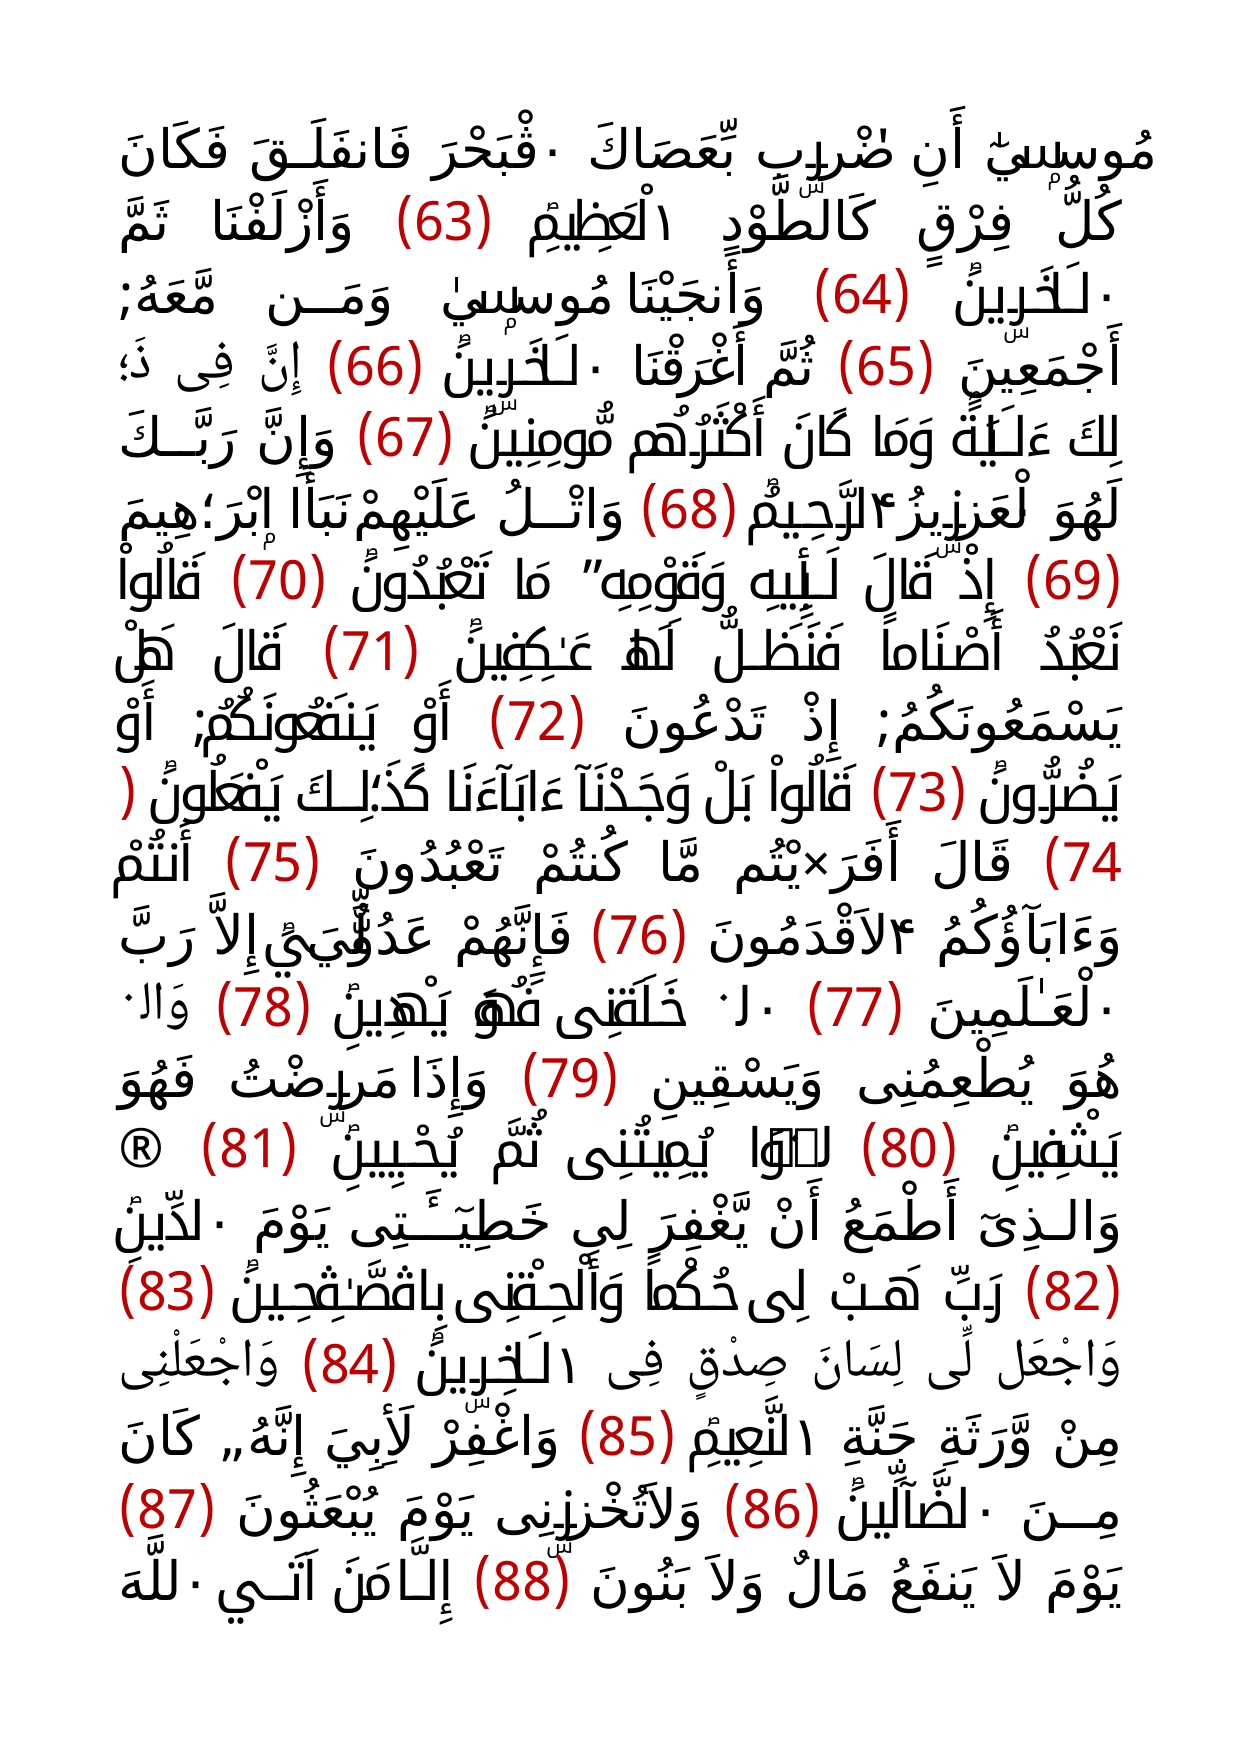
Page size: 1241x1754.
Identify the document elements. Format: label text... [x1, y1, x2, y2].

text بِسْمِ ۱للَّهِ ۱لرَّحْمَـٰنِ ۱لرَّحِيمِ ¥ طَسِٓم؋ّٓؐ تِلْكَ ءَايَـٰتُ ۴لْكِتَـٰبِ ۱لْمُبِيـنِؐ (1) لَعَلَّــكَ بَـٰخِعٌ نَّفْسَــكَ أَلاَّ يَكُونُواْ مُومِنِينَؐ (2) إِن نَّشَأْ نُنَزّۣلْ عَلَيْهِم مِّــنَ ۰لسَّمَآءِ -ايَةً فَظَلَّــتَ اَعْنَـٰقُهُمْ لَهَا خَـٰضِعِينَؐ (3) وَمَا يَاتِيهِم مِّــن ذِكْرٍ مِّــنَ ۰لرَّحْمَـٰــنۣ مُحْدَثٖ اِلاَّ كَانُواْ عَنْهُ مُعْرۣضِينَؐ (4) فَقَدْ كَذَّبُواْ فَسَيَاتِيهِمُ; أَنۢبَـٰٓؤُاْ مَا كَانُواْ بِهِ” يَسْتَهْزۣءُونَؐ (5) أَوَلَمْ يَرَوۣاْ اِلَــي ۰لاَرْضِ كَمَ اَنۢبَتْنَا فِيهَا مِــن كُلِّ زَوْجٍ كَرۣيمٖؐ (6) اِنَّ فِى ذَ؛لِكَ ءَلاَيَةًؐ وَمَا كَانَ أَكْثَرُهُم مُّومِنِينَؐ (7) وَإِنَّ رَبَّكَ لَهُوَ ۰لْعَزۣيزُ ۴لرَّحِيمُؐ (8) وَإِذْ نَادۭيٰ رَبُّــكَ مُوسۭيٰٓ أَنِ 'يــتِ ۱لْقَوْمَ ۰لظَّـٰلِمِينَ (9) قَوْمَ فِرْعَوْنَؐ أَلاَ يَتَّقُونَؐ (10) قَالَ رَبِّ إِنِّيَ أَخَافُ أَنْ يُّكَذِّبُونِ (11) وَيَضِيقُ صَدْرۣى وَلاَ يَنطَلِقُ لِسَانِى فَأَرْسِلِ اِلَيٰ هَـٰرُونَ (12) وَلَهُمْ عَلَــيَّ ذَنۢبٌ فَأَخَافُ أَنْ يَّقْتُلُونِؐ (13) قَالَ كَلؐاَّ فَاذْهَبَا بِـَٔايَـٰتِنَآ إِنَّا مَعَكُم مُّسْتَمِعُونَؐ (14) فَاتِيَا فِرْعَوْنَ فَقُولآَ إِنَّا رَسُولُ رَبِّ ۱لْعَـٰلَمِينَ (15) أَنَ اَرْسِــلْ مَعَنَا بَنِىٓ إِسْرَآءِيــلَؐ (16) قَالَ أَلَمْ نُرَبِّكَ فِينَا وَلِيداً وَلَبِثْتَ فِينَا مِــنْ عُمُرۣكككَ سِنِينَ (17) وَفَعَلْتَ فَعْلَتَكَ ۰لتِى فَعَلْتَ وَأَنتَ مِــنَ ۰لْكۭـٰفِـرۣينَؐ (18) قَالَ فَعَلْتُهَآ إِذاً وَأَنَا مِــنَ ۰لضَّآلِّينَؐ (19) فَفَرَرْتُ مِنكُمْ لَمَّا خِفْتُكُمْ فَوَهَبَ لِى رَبِّى حُكْماً وَجَعَلَنِى مِــنَ ۰لْمُرْسَلِينَؐ (20) وَتِلْــكَ نِعْمَةٌ تَمُنُّهَا عَلَيَّ أَنْ عَبَّدتَّ بَنِىٓ إِسْرَآءِيــلَؐ (21) قَالَ فِرْعَوْنُ وَمَا رَبُّ ۴لْعَـٰلَمِينَؐ (22) قَالَ رَبُّ ۴لسَّمَـٰوَ؛تِ وَالاَرْضِ وَمَا بَيْنَهُمَآ إِن كُنتُم مُّوقِنِينَؐ (23) ® قَالَ لِمَنْ حَوْلَهُ; أَلاَ تَسْتَمِعُونَؐ (24) قَالَ رَبُّكُمْ وَرَبُّ ءَابَآئِكُمُ ۴لاَوَّلِينَؐ (25) قَالَ إِنَّ رَسُولَكُمُ ۴ﻟـذِىٓ ٱُرْسِلَ إِلَيْكُمْ ڤَمَجْنُونٌؐ (26) قَالَ رَبُّ ۴لْمَشْرۣقِ وَالْمَغْرۣبِ وَمَا بَيْنَهُمَآ إِن كُنتُمْ تَعْقِلُونَؐ (27) قَالَ لَـئِنِ 'تَّخَذتَّ إِچَهاٗ غَيْرۣى لَأَجْعَلَنَّــكَ مِنَ ۰ڤْمَسْجُونِينَؐ (28) قَالَ أَوَلَوْ جِيؔتُــكَ بِشَىْءٍ مُّبِينٍؐ (29) قَالَ فَاتِ بِهِ“ إِن كُنتَ مِــنَ ۰لصَّـٰدِقِينَؐ (30) فَأَلْقۭــيٰ عَصَاهُ فَإِذَا هِــيَ ثُعْبَانٌ مُّبِينٌ (31) وَنَزَعَ يَدَهُ„ فَإِذَا هِيَ بَيْضَآءُ لِلنَّـٰظِرۣينَؐ (32) قَالَ لِلْمَـلإَِ حَوْلَهُ; إِنننَّ هَـٰذَا ڤَسَـٰحِر٘ عَلِيمٌ (33) يُرۣيدُ أَنْ يُّخْرۣجَكُم مِّنَ اَرْضِكُم بِسِحْرۣهِ” فَمَاذَا تَامُرُونَؐ (34) قَالُوٓاْ أَرْجِهِ” وَأَخَاهُ وَابْعَــثْ فِى ۱لْمَدَآئِــنۣ حَـٰشِرۣينَ (35) يَاتُوكككَ بِكُلِّ سَحّۭار۫ عَلِيمٍؐ (36) فَجُمِعَ ۰ڤسَّحَرَةُ لِمِيقَـٰــتِ يَوْمٍ مَّعْلُومٍؐ (37) وَقِيـلَ لِلنَّاسسسِ هَلَ اَنتُم مُّجْتَمِعُونَ (38) لَعَلَّنَا نَتَّبِعُ ۴ڤسَّحَرَةَ إِن كَانُواْ هُمُ ۴لْغَـٰلِبِينَؐ (39) فَلَمَّا جَآءَ ۰ڤسَّحَرَةُ قَالُواْ لِفِرْعَوْنَ أَئــنَّ لَنَا لَأَجْراٗ اِن كُنَّا نَحْــنُ ۴لْغَـٰلِبِينَؐ (40) قَالَ نَعَمْ وَإِنَّكُمُ; إِذاً لَّمِــنَ ۰لْمُقَرَّبِينَؐ (41) قَالَ لَهُم مُّوسۭــيٰٓ أَلْقُواْ مَآ أَنتُم مُّلْقُونَؐ (42) فَأَلْقَوْاْ حِبَالَهُمْ وَعِصِيَّهُمْ وَقَالُواْ بِعِزَّةِ فِرْعَوْنَ إِنَّا ڤَنَحْــنُ ۴لْغَـٰلِبُونَؐ (43) فَأَلْقۭيٰ مُوسۭــيٰ عَصَاهُ فَإِذَا هِــيَ تَلَقَّفُ مَا يَافِكُونَؐ (44) فَٱُلْقِــيَ ۰ڤسَّحَرَةُ سَـٰجِدِينَؐ (45) قَالُوٓاْ ءَامَنَّا بِرَبِّ ۱لْعَـٰلَمِينَ (46) رَبِّ مُوسۭيٰ وَهَـٰرُونَؐ (47) قَالَ ءَا۬؛مَنتُمْ لَهُ„ قَبْـلَ أَنَ —اذَنَ لَكُمُ; إِنَّهُ„ لَكَبِيرُكُمُ ۴ﻟ﮲ عَلَّمَكُمُ ۴ڤسِّحْرَؐ فَلَسَوْفَ تَعْلَمُونَؐ (48) لُءَقَطِّعَنَّ أَيْدِيَكُمْ وَأَرْجُلَكُم مِّنْ خِچَفٍ وَلُءَصَلِّبَنَّكُمُ; أَجْمَعِينَؐ (49) © قَالُواْ لاَ ضَيْرَؐ إِنَّـآ إِلَيٰ رَبِّنَا مُنقَلِبُونَؐ (50) إِنَّا نَطْمَعُ أَنْ يَّغْفِرَ لَنَا رَبُّنَا خَطَـٰيۭـٰنَآ أَن كُنَّآ أَوَّلَ ۰لْمُومِنِينَؐ (51) وَأَوْحَيْنَآ إِلَيٰ مُوسۭيٰٓ أَنِ 'سْرۣ بِعِبَادِيَ إِنَّكُم مُّتَّبَعُونَؐ (52) فَأَرْسَلَ فِرْعَوْنُ فِى ۱لْمَدَآئِــنۣ حَـٰشِرۣينَؐ (53) إِنَّ هَـٰٓؤُلآَءِ لَشِرْذِمَةٌ قَلِيلُونَ (54) وَإِنَّهُمْ لَنَــا لَغَآئِظُونَ (55) وَإِنَّا لَجَمِيــع٘ حَذِرُونَؐ (56) فَأَخْرَجْنَـٰهُم مِّن جَنَّـٰــتٍ وَعُيُونٍ (57) وَكُنُوزٍ وَمَقَامٍ كَرۣيمٍؐ (58) كَذَ؛لِــكَؐ وَأَوْرَثْنَـٰهَا بَنِىٓ إِسْرَآءِيــلَ (59) فَأَتْبَعُوهُم مُّشْرۣقِينَؐ (60) فَلَمَّا تَرَ×ءَا ۰لْجَمْعَـٰــنۣ قَالَ أَصْحَـٰــبُ مُوسۭيٰٓ إِنَّا لَمُدْرَكُونَؐ (61) قَالَ كَلٓؐاَّ إِنَّ مَعِى رَبِّى سَيَهْدِينِؐ (62) فَأَوْحَيْنَآ إِلَيٰ مُوسۭيٰٓ أَنِ 'ضْرۣب بِّعَصَاكَ ۰ڤْبَحْرَ فَانفَلَـقَ فَكَانَ كُلُّ فِرْقٍ كَالطَّوْدِ ۱لْعَظِيمِؐ (63) وَأَزْلَفْنَا ثَمَّ ۰لاَخَرۣينَؐ (64) وَأَنجَيْنَا مُوسۭيٰ وَمَــن مَّعَهُ; أَجْمَعِينَ (65) ثُمَّ أَغْرَقْنَا ۰لاَخَرۣينَؐ (66) إِنَّ فِى ذَ؛لِكَ ءَلاَيَةًؐ وَمَا كَانَ أَكْثَرُهُم مُّومِنِينَؐ (67) وَإِنَّ رَبَّــكَ لَهُوَ ۰لْعَزۣيزُ۴لرَّحِيمُؐ (68) وَاتْــلُ عَلَيْهِمْ نَبَأَ اۭبْرَ؛هِيمَ (69) إِذْ قَالَ لَأِبِيهِ وَقَوْمِهِ” مَا تَعْبُدُونَؐ (70) قَالُواْ نَعْبُدُ أَصْنَاماً فَنَظَــلُّ لَهَا عَـٰكِفِينَؐ (71) قَالَ هَلْ يَسْمَعُونَكُمُ; إِذْ تَدْعُونَ (72) أَوْ يَنفَعُونَكُمُ; أَوْ يَضُرُّونَؐ (73) قَالُواْ بَلْ وَجَدْنَآ ءَابَآءَنَا كَذَ؛لِــكَ يَفْعَلُونَؐ (74) قَالَ أَفَرَ×يْتُم مَّا كُنتُمْ تَعْبُدُونَ (75) أَنتُمْ وَءَابَآؤُكُمُ ۴لاَقْدَمُونَ (76) فَإِنَّهُمْ عَدُوٌّ لِّيَؐ إِلاَّ رَبَّ ۰لْعَـٰلَمِينَ (77) ۰ﻟ﮲ خَلَقَنِى فَهُوَ يَهْدِينِؐ (78) وَاﻟ﮲ هُوَ يُطْعِمُنِى وَيَسْقِينِ (79) وَإِذَا مَرۣضْتُ فَهُوَ يَشْفِينِؐ (80) وَاﻟ﮲ يُمِيتُنِى ثُمَّ يُحْيِينِؐ (81) ® وَاﻟـذِىٓ أَطْمَعُ أَنْ يَّغْفِرَ لِى خَطِيٓــَٔـتِى يَوْمَ ۰لدِّينِؐ (82) رَبِّ هَــبْ لِى حُكْماً وَأَلْحِقْنِى بِاڤصَّـٰڤِحِينَؐ (83) وَاجْعَل لِّى لِسَانَ صِدْقٍ فِى ۱لاَخِرۣينَؐ (84) وَاجْعَلْنِى مِنْ وَّرَثَةِ جَنَّةِ ۱لنَّعِيمِؐ (85) وَاغْفِرْ لَأِبِيَ إِنَّهُ„ كَانَ مِــنَ ۰لضَّآلِّينَؐ (86) وَلاَ تُخْزۣنِى يَوْمَ يُبْعَثُونَ (87) يَوْمَ لاَ يَنفَعُ مَالٌ وَلاَ بَنُونَ (88) إِلاَّ مَنَ اَتَــي ۰للَّهَ بِقَلْبٍ سَلِيمٍؐ (89) وَٱُزْلِفَتِ ۱لْجَنَّةُ لِلْمُتَّقِينَؐ (90) وَبُرّۣزَتِ ۱لْجَحِيمُ لِلْغَاوۣينَؐ (91) وَقِيــلَ لَهُمُ; أَيْــنَ مَا كُنتُمْ تَعْبُدُونَ (92) مِن دُونِ ۱للَّهِؐ هَلْ يَنصُرُونَكُمُ; أَوْ يَنتَصِرُونَؐ (93) فَكُبْكِبُواْ فِيهَا هُمْ وَالْغَاوُﹼنَ (94) وَجُنُودُ إِبْلِيــسَ أَجْمَعُونَؐ (95) قَالُواْ وَهُمْ فِيهَا يَخْتَصِمُونَ (96) تَاللَّهِ إِن كُنَّا لَفِى ضَچَلٍ مُّبِـينٖ (97) اِذْ نُسَوّۣيكُم بِرَبِّ ۱لْعَـٰلَمِينَؐ (98) وَمَآ أَضَلَّنَآ إِلاَّ ۰ڤْمُجْرۣمُونَؐ (99) فَمَا لَنَا مِــن شَـٰفِعِينَ (100) وَلاَ صَدِيقٖ حَمِيمٍؐ (101) فَلَوَ اَنَّ لَنَا كَرَّةً فَنَكُونَ مِــنَ ۰لْمُومِنِينَؐ (102) إِنَّ فِى ذَ؛لِــكَ ءَلاَيَةًؐ وَمَا كَانَ أَكْثَرُهُم مُّومِنِينَؐ (103) وَإِنَّ رَبَّــكَ لَهُوَ ۰لْعَزۣيزُ ۴لرَّحِيمُؐ (104) كَذَّبَــتْ قَوْمُ نُوحٖ ۱لْمُرْسَلِينَ (105) إِذْ قَالَ لَهُمُ; أَخُوهُمْ نُوح٘ اَلاَ تَتَّقُونَ (106) إِنِّى لَكُمْ رَسُول٘ اَمِينٌؐ (107) فَاتَّقُواْ ۴للَّهَ وَأَطِيعُونِؐ (108) وَمَآ أَسْـَٔلُكُمْ عَلَيْهِ مِنَ اَجْرٖؐ اِنَ اَجْرۣيَ إِلاَّ عَلَيٰ رَبِّ ۱لْعَـٰلَمِينَؐ (109) فَاتَّقُواْ ۴للَّهَ وَأَطِيعُونِؐ (110) ¤ قَالُوٓاْ أَنُومِــنُ لَكَ وَاتَّبَعَــكَ ۰لاَرْذَلُونَؐ (111) قَالَ وَمَا عِلْمِى بِمَا كَانُواْ يَعْمَلُونَؐ (112) إِنْ حِسَابُهُمُ; إِلاَّ عَلَيٰ رَبِّى لَوْ تَشْعُرُونَؐ (113) وَمَآ أَنَا بِطَارۣدِ ۱لْمُومِنِينَ (114) إِنَ اَنَا إِلاَّ نَذِيرٌ مُّبِينٌؐ (115) قَالُواْ لَئِن لَّمْ تَنتَهِ يَـٰنُوحُ لَتَكُونَنَّ مِــنَ ۰لْمَرْجُومِينَؐ (116) قَالَ رَبِّ إِنَّ قَوْمِى كَذَّبُونِ (117) فَافْتَحْ بَيْنِى وَبَيْنَهُمْ فَتْحاً وَنَجِّنِى وَمَن مَّعِيَ مِـــنَ ۰لْمُومِنِينَؐ (118) فَأَنجَيْنَـٰهُ وَمَــن مَّعَهُ„ فِى ۱لْفُلْــكِ ۱ڤْمَشْحُونِؐ (119) ثُمَّ أَغْرَقْنَا بَعْدُ ۴لْبَاقِينَؐ (120) إِنَّ فِى ذَ؛لِــكَ ءَلاَيَةًؐ وَمَا كَانَ أَكْثَرُهُم مُّومِنِينَؐ (121) وَإِنَّ رَبَّــكَ لَهُوَ ۰لْعَزۣيزُ ۴لرَّحِيمُؐ (122) كَذَّبَتْ عَاد٘ ۱لْمُرْسَلِينَ (123) إِذْ قَالَ لَهُمُ; أَخُوهُمْ هُود٘ اَلاَ تَتَّقُونَ (124) إِنِّى لَكُمْ رَسُول٘ اَمِينٌؐ (125) فَاتَّقُواْ ۴للَّهَ وَأَطِيعُونِؐ (126) وَمَآ أَسْـَٔلُكُمْ عَلَيْهِ مِنَ اَجْرٖؐ اِنَ اَجْرۣيَ إِلاَّ عَلَيٰ رَبِّ ۱لْعَـٰلَمِينَؐ (127) أَتَبْنُونَ بِكُلِّ رۣيعٖ —ايَةً تَعْبَثُونَ (128) وَتَتَّخِذُونَ مَصَانِعَ لَعَلَّكُمْ تَخْلُدُونَ (129) وَإِذَا بَطَشْتُم بَطَشْتُمْ جَبّۭارۣيـنَؐ (130) فَاتَّقُواْ ۴للَّهَ وَأَطِيعُونِؐ (131) وَاتَّقُواْ ۴ﻟـذِىٓ أَمَدَّكُم بِمَا تَعْلَمُونَ (132) أَمَدَّكُم بِأَنْعَـٰمٍ وَبَنِينَ (133) وَجَنَّـٰــتٍ وَعُيُونٖؐ (134) اِنِّــيَ أَخَافُ عَلَيْكُمْ عَذَابَ يَوْمٖ عَظِيمٍؐ (135) قَالُواْ سَوَآء٘ عَلَيْنَآ أَوَعَظْــتَ أَمْ لَمْ تَكُن مِّنَ ۰لْوَ؛عِظِينَ (136) إِنْ هَـٰذَآ إِلاَّ خُلُــقُ ۴لاَوَّلِينَ (137) وَمَا نَحْنُ بِمُعَذَّبِينَؐ (138) فَكَذَّبُوهُ فَأَهْلَكْنَـٰهُمُؐ; إِنَّ فِى ذَ؛لِــكَ ءَلاَيَةًؐ وَمَا كَانَ أَكْثَرُهُم مُّومِنِينَؐ (139) وَإِنَّ رَبَّكَ لَهُوَ ۰لْعَزۣيزُ ۴لرَّحِيمُؐ (140) كَذَّبَتْ ثَمُودُ ۴لْمُرْسَلِينَ (141) إِذْ قَالَ لَهُمُ; أَخُوهُمْ صَـٰلِح٘ اَلاَ تَتَّقُونَ (142) إِنِّى لَكُمْ رَسُول٘ اَمِينٌؐ (143) فَاتَّقُواْ ۴للَّهَ وَأَطِيعُونِؐ (144) وَمَآ أَسْـَٔلُكُمْ عَلَيْهِ مِــنَ اَجْرٖؐ اِنَ اَجْرۣيَ إِلاَّ عَلَيٰ رَبِّ ۱لْعَـٰلَمِينَؐ (145) ® أَتُتْرَكُونَ فِى مَا هَـٰهُنَآ ءَامِنِينَ (146) فِى جَنَّـٰــتٍ وَعُيُونٍ (147) وَزُرُوعٍ وَنَخْلٍ طَلْعُهَا هَضِيمٌ (148) وَتَنْحِتُونَ مِنَ ۰لْجِبَالِ بُيُوتاً فَرۣهِينَؐ (149) فَاتَّقُواْ ۴للَّهَ وَأَطِيعُونِؐ (150) وَلاَ تُطِيعُوٓاْ أَمْرَ ۰لْمُسْرۣفِينَ (151) ۰لذِينَ يُفْسِدُونَ فِى ۱لاَرْضِ وَلاَ يُصْڤِحُونَؐ (152) قَالُوٓاْ إِنَّمَآ أَنــتَ مِــنَ ۰ڤْمُسَحَّرۣينَ (153) مَآ أَنتَ إِلاَّ بَشَرٌ مِّثْلُنَا فَاتِ بِـَٔايَةٖ اِن كُنتَ مِــنَ ۰لصَّـٰدِقِينَؐ (154) قَــالَ هَـٰذِهِ” نَاقَةٌ لَّهَا شِرْبٌؐ وَلَكُمْ شِرْبُ يَوْمٍ مَّعْلُومٍؐ (155) وَلاَ تَمَسُّوهَا بِسُوٓءٍ فَيَاخُذَكُمْ عَذَابُ يَوْمٖ عَظِيمٍؐ (156) فَعَقَرُوهَا فَأَصْبَحُواْ نَـٰدِمِينَ (157) فَأَخَذَهُمُ ۴لْعَذَابُؐ إِنَّ فِى ذَ؛لِكَ ءَلاَيَةًؐ وَمَا كَانَ أَكْثَرُهُم مُّومِنِينَؐ (158) وَإِنَّ رَبَّكَ لَهُوَ ۰لْعَزۣيزُ ۴لرَّحِيمُؐ (159) كَذَّبَتْ قَوْمُ لُوطٖ ۱لْمُرْسَلِينَ (160) إِذْ قَالَ لَهُمُ; أَخُوهُمْ لُوط٘ اَلاَ تَتَّقُونَ (161) إِنِّى لَكُمْ رَسُول٘ اَمِينٌؐ (162) فَاتَّقُواْ ۴للَّهَ وَأَطِيعُونِؐ (163) وَمَآ أَسْـَٔلُكُمْ عَلَيْهِ مِنَ اَجْرٖؐ اِنَ اَجْرۣيَ إِلاَّ عَلَيٰ رَبِّ ۱لْعَـٰلَمِينَؐ (164) أَتَاتُونَ ۰لذُّكْرَانَ مِــنَ ۰لْعَـٰلَمِينَ (165) وَتَذَرُونَ مَا خَلَــقَ لَكُمْ رَبُّكُم مِّنَ اَزْوَ؛جِكُمؐ بَــلَ اَنتُمْ قَوْم٘ عَادُونَؐ (166) قَالُواْ لَئِن لَّمْ تَنتَهِ يَـٰلُوطُ لَتَكُونَنَّ مِنَ ۰ڤْمُخْرَجِينَؐ (167) قَالَ إِنِّى لِعَمَلِكُم مِّنَ ۰لْقَالِينَؐ (168) رَبِّ نَجِّنِى وَأَهْلِى مِمَّا يَعْمَلُونَؐ (169) فَنَجَّيْنَـٰهُ وَأَهْلَهُ; أَجْمَعِينَ (170) إِلاَّ عَجُوزاً فِى ۱لْغَـٰبِـرۣينَ (171) ثُمَّ دَمَّرْنَا ۰لاَخَرۣينَؐ (172) وَأَمْطَرْنَا عَلَيْهِم مَّطَراًؐ فَسَآءَ مَطَرُ ۴لْمُنذَرۣينَؐ (173) إِنَّ فِى ذَ؛لِكَ ءَلاَيَةًؐ وَمَا كَانَ أَكْثَرُهُم مُّومِنِينَؐ (174) وَإِنَّ رَبَّــكَ لَهُوَ ۰لْعَزۣيزُ ۴لرَّحِيمُؐ (175) كَذَّبَ أَصْحَـٰبُ لَيْكَةَ ۰لْمُرْسَلِينَ (176) إِذْ قَالَ لَهُمْ شُعَيْب٘ اَلاَ تَتَّقُونَ (177) إِنِّى لَكُمْ رَسُول٘ اَمِيـنٌؐ (178) فَاتَّقُواْ ۴للَّهَ وَأَطِيعُونِؐ (179) وَمَآ أَسْـَٔلُكُمْ عَلَيْهِ مِنَ اَجْرٖؐ اِنَ اَجْرۣيَ إِلاَّ عَلَيٰ رَبِّ ۱لْعَـٰلَمِينَؐ (180) © أَوْفُواْ ۴لْكَيْلَؐ وَلاَ تَكُونُواْ مِــنَ ۰ڤْمُخْسِرۣينَؐ (181) وَزۣنُواْ بِالْقُسْطَاسسسِ ۱لْمُسْتَقِيمِؐ (182) وَلاَ تَبْخَسُواْ ۴لنَّاسسسَ أَشْيَآءَهُمْؐ وَلاَ تَعْثَوْاْ فِى ۱لاَرْضِ مُفْسِدِينَؐ (183) وَاتَّقُواْ ۴ﻟ﮲ خَلَقَكُمْ وَالْجِبِلَّةَ ۰لاَوَّلِينَؐ (184) قَالُوٓاْ إِنَّمَآ أَنتَ مِــنَ ۰ڤْمُسَحَّرۣينَ (185) وَمَآ أَنــتَ إِلاَّ بَشَرٌ مِّثْلُنَا وَإِن نَّظُنُّــكَ لَمِــنَ ۰لْكَـٰذِبِينَ (186) فَأَسْقِطْ عَلَيْنَا كِسْفاً مِّــنَ ۰لسَّمَآءِ ان كُنتَ مِــنَ ۰لصَّـٰدِقِينَؐ (187) قَالَ رَبِّــيَ أَعْلَمُ بِمَا تَعْمَلُونَؐ (188) فَكَذَّبُوهُ فَأَخَذَهُمْ عَذَابُ يَوْمِ ۱لظُّلَّةِؐ إِنَّهُ„ كَانَ عَذَابَ يَوْمٖ عَظِيمٖؐ (189) اِنَّ فِى ذَ؛لِــكَ ءَلاَيَةًؐ وَمَا كَانَ أَكْثَرُهُم مُّومِنِينَؐ (190) وَإِنَّ رَبَّكَ لَهُوَ ۰لْعَزۣيزُ ۴لرَّحِيمُؐ (191) وَإِنَّهُ„ لَتَنزۣيلُ رَبِّ ۱لْعَـٰلَمِينَؐ (192) نَزَلَ بِهِ ۱لرُّوحُ ۴لاَمِينُ (193) عَلَــيٰ قَلْبِــكَ لِتَكُونَ مِــنَ ۰لْمُنذِرۣينَ (194) بِلِسَانٖ عَرَبِيٍّ مُّبِينٍؐ (195) وَإِنَّهُ„ لَفِى زُبُـرۣ ۱لاَوَّلِينَؐ (196) أَوَلَمْ يَكُــن لَّهُمُ; ءَايَةٗ اَنْ يَّعْلَمَهُ„ عُلَمَـٰٓؤُاْ بَنِىٓ إِسْرَآءِيلَؐ (197) وَلَوْ نَزَّلْنَـٰهُ عَلَيٰ بَعْضِ ۱لاَعْجَمِينَ (198) فَقَرَأَهُ„ عَلَيْهِم مَّا كَانُواْ بِهِ” مُومِنِينَؐ (199) كَذَ؛لِــكَ سَلَكْنَـٰهُ فِى قُلُوبِ ۱ڤْمُجْرۣمِينَ (200) لاَ يُومِنُونَ بِهِ” حَتَّيٰ يَرَوُاْ ۴لْعَذَابَ ۰لاَلِيمَ (201) فَيَاتِيَهُم بَغْتَةً وَهُمْ لاَ يَشْعُرُونَ (202) فَيَقُولُواْ هَلْ نَحْنُ مُنظَرُونَؐ (203) أَفَبِعَذَابِنَا يَسْتَعْجِلُونَؐ (204) أَفَرَ×يْــتَ إِن مَّتَّعْنَـٰهُمْ سِنِينَ (205) ثُمَّ جَآءَهُم مَّا كَانُواْ يُوعَدُونَ (206) مَآ أَغْنۭــيٰ عَنْهُم مَّا كَانُواْ يُمَتَّعُونَؐ (207) وَمَآ أَهْلَكْنَا مِن قَرْيَةٖ اِلاَّ لَهَا مُنذِرُونَ (208) ذِكْرۭيٰؐ وَمَا كُنَّا ظَـٰلِمِينَؐ (209) ® وَمَا تَنَزَّلَــتْ بِهِ ۱لشَّيَـٰطِينُ وَمَا يَنۢبَغِى لَهُمْ وَمَا يَسْتَطِيعُونَؐ (210) إِنَّهُمْ عَـنِ ۱لسَّمْعِ لَمَعْزُولُونَؐ (211) فَلاَ تَدْعُ مَعَ ۰للَّهِ إِچَهاٗ —اخَرَ فَتَكُونَ مِــنَ ۰لْمُعَذَّبِينَؐ (212) وَأَنذِرْ عَشِيرَتَكَ ۰لاَقْرَبِينَ (213) وَاخْفِـضْ جَنَاحَــكَ لِمَنِ 'تَّبَعَــكَ مِــنَ ۰لْمُومِنِينَؐ (214) فَإِنننْ عَصَوْكككَ فَقُـلِ اِنِّى بَرۣىٓءٌ مِّمَّا تَعْمَلُونَؐ (215) فَتَوَكَّــلْ عَلَي ۰لْعَزۣيزۣ ۱لرَّحِيمِ (216) ۱ﻟ﮲ يَرۭيٰــكَ حِيــنَ تَقُومُ (217) وَتَقَلُّبَــكَ فِى ۱ڤسَّـٰجِدِينَؐ (218) إِنَّهُ„ هُوَ ۰لسَّمِيعُ ۴لْعَلِيمُؐ (219) هَلُ ۷نَبِّيؖكُمْ عَلَيٰ مَن تَنَزَّلُ ۴لشَّيَـٰطِينُ (220) تَنَزَّلُ عَلَــيٰ كُــلّۣ أَفَّاكٖ اَثِيمٍ (221) يُلْقُونَ ۰لسَّمْعَ وَأَكْثَرُهُمْ كَـٰذِبُونَؐ (222) وَالشُّعَرَآءُ يَتْبَعُهُمُ ۴لْغَاوُﹼنَؐ (223) أَلَمْ تَرَ أَنَّهُمْ فِى كُلِّ وَادٍ يَهِيمُونَ (224) وَأَنَّهُمْ يَقُولُونَ مَا لاَ يَفْعَلُونَؐ (225) إِلاَّ ۰لذِيــنَ ءَامَنُواْ وَعَمِلُواْ ۴ڤصَّـٰڤِحَـٰــتِ وَذَكَرُواْ ۴للَّهَ كَثِيراً وَانتَصَرُواْ مِـنۢ بَعْدِ مَا ظُلِمُواْؐ وَسَيَعْلَمُ ۴لذِيــنَ ظَلَمُوٓاْ أَيَّ مُنقَلَــبٍ يَنقَلِبُونَ (226) [118, 118, 1122, 1622]
